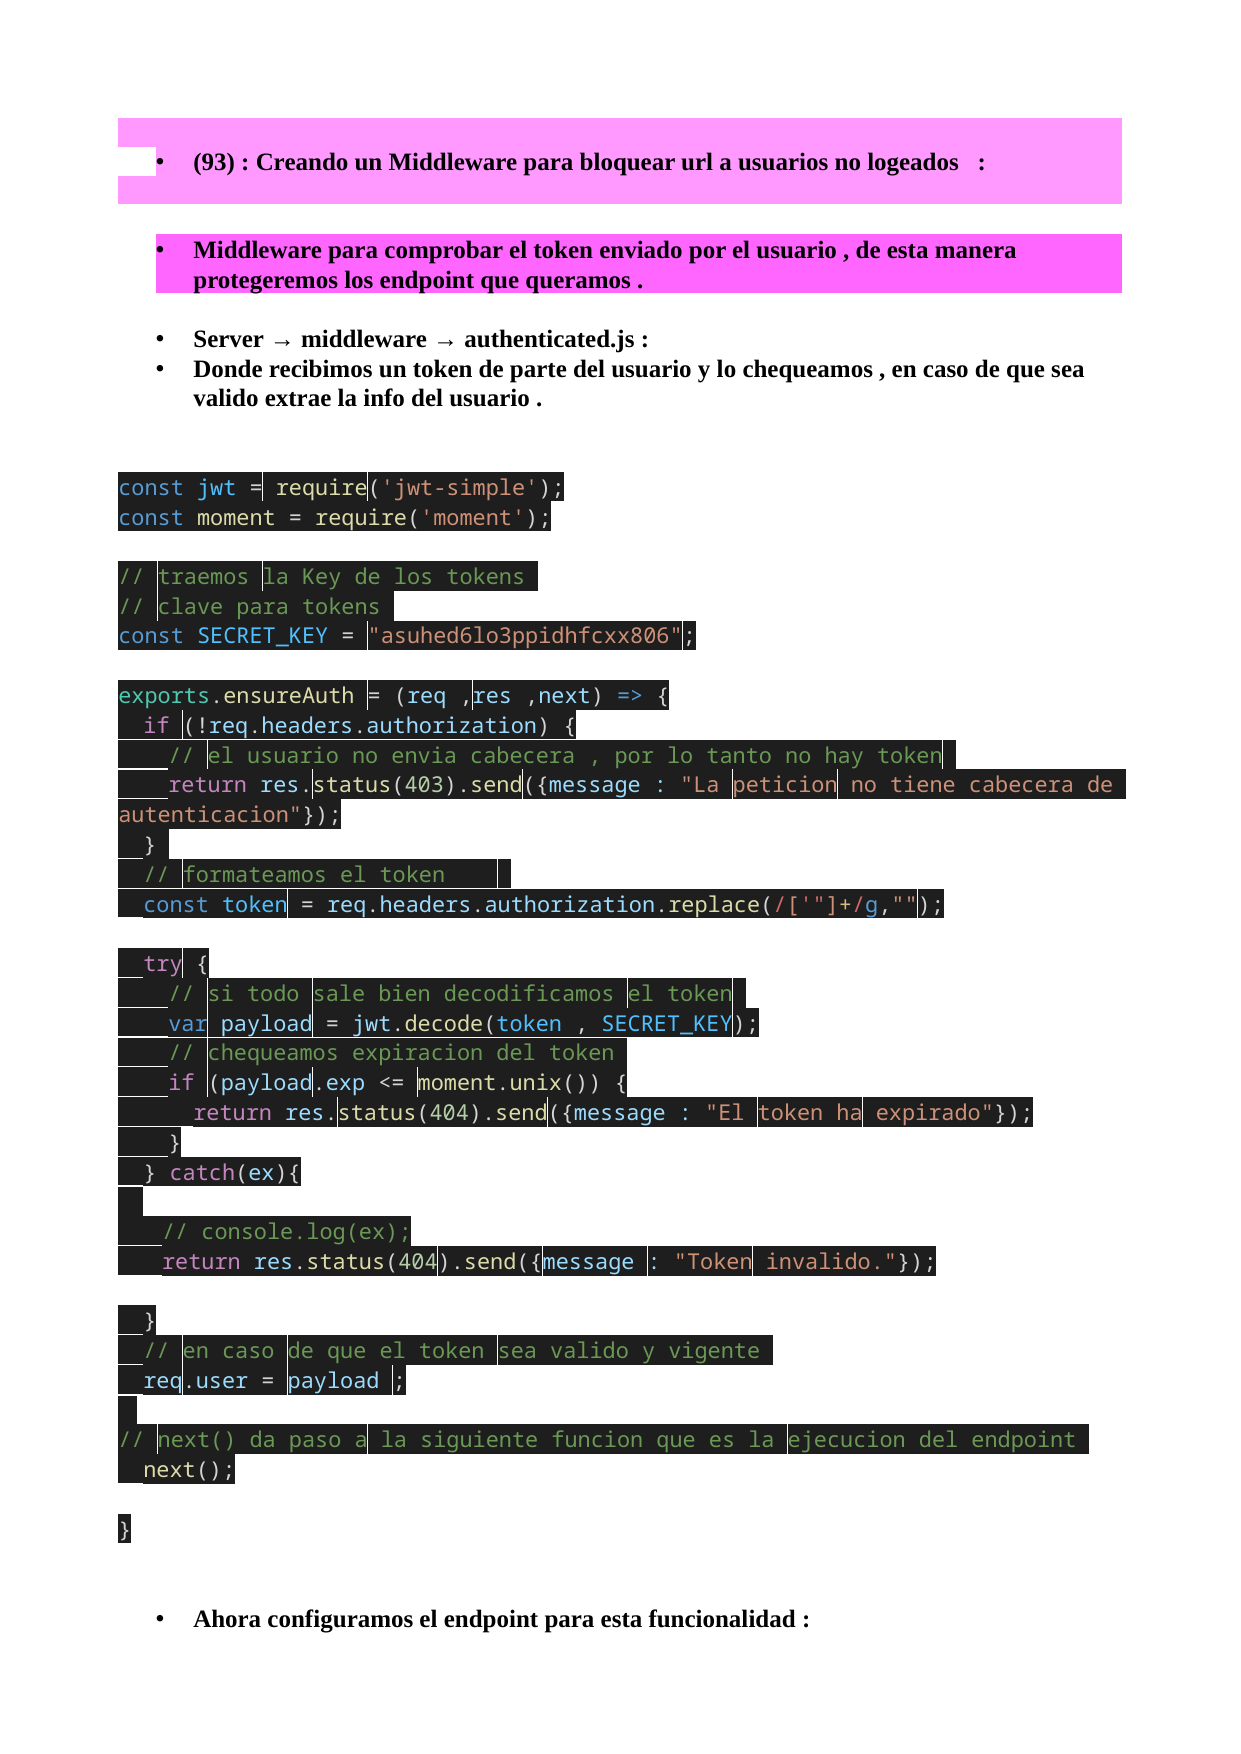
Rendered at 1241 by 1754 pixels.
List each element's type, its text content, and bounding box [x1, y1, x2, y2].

text // clave para tokens [118, 591, 1122, 621]
list Donde recibimos un token de parte del usuario y lo chequeamos , en caso de que sea valido extrae la info del usuario . [156, 353, 1122, 412]
text // en caso de que el token sea valido y vigente [118, 1335, 1122, 1365]
text try { [118, 948, 1122, 978]
text // next() da paso a la siguiente funcion que es la ejecucion del endpoint [118, 1424, 1122, 1454]
text // chequeamos expiracion del token [118, 1037, 1122, 1067]
text exports.ensureAuth = (req ,res ,next) => { [118, 680, 1122, 710]
text } [118, 1305, 1122, 1335]
text const jwt = require('jwt-simple'); [118, 472, 1122, 501]
text return res.status(403).send({message : "La peticion no tiene cabecera de autenticacion"}); [118, 769, 1122, 829]
text return res.status(404).send({message : "Token invalido."}); [118, 1246, 1122, 1276]
text // traemos la Key de los tokens [118, 561, 1122, 591]
list Server → middleware → authenticated.js : [156, 323, 1122, 353]
text const moment = require('moment'); [118, 501, 1122, 531]
list (93) : Creando un Middleware para bloquear url a usuarios no logeados : [156, 147, 1122, 176]
text return res.status(404).send({message : "El token ha expirado"}); [118, 1097, 1122, 1127]
text if (payload.exp <= moment.unix()) { [118, 1067, 1122, 1097]
text // console.log(ex); [118, 1216, 1122, 1246]
text } catch(ex){ [118, 1157, 1122, 1186]
text // el usuario no envia cabecera , por lo tanto no hay token [118, 739, 1122, 769]
list Middleware para comprobar el token enviado por el usuario , de esta manera protegeremos los endpoint que queramos . [156, 234, 1122, 293]
list Ahora configuramos el endpoint para esta funcionalidad : [156, 1603, 1122, 1633]
text // si todo sale bien decodificamos el token [118, 978, 1122, 1008]
text const token = req.headers.authorization.replace(/['"]+/g,""); [118, 888, 1122, 918]
text } [118, 1514, 1122, 1543]
text req.user = payload ; [118, 1365, 1122, 1395]
text const SECRET_KEY = "asuhed6lo3ppidhfcxx806"; [118, 621, 1122, 650]
text var payload = jwt.decode(token , SECRET_KEY); [118, 1008, 1122, 1037]
text } [118, 1127, 1122, 1157]
text } [118, 829, 1122, 859]
text next(); [118, 1454, 1122, 1484]
text // formateamos el token [118, 859, 1122, 888]
text if (!req.headers.authorization) { [118, 710, 1122, 739]
